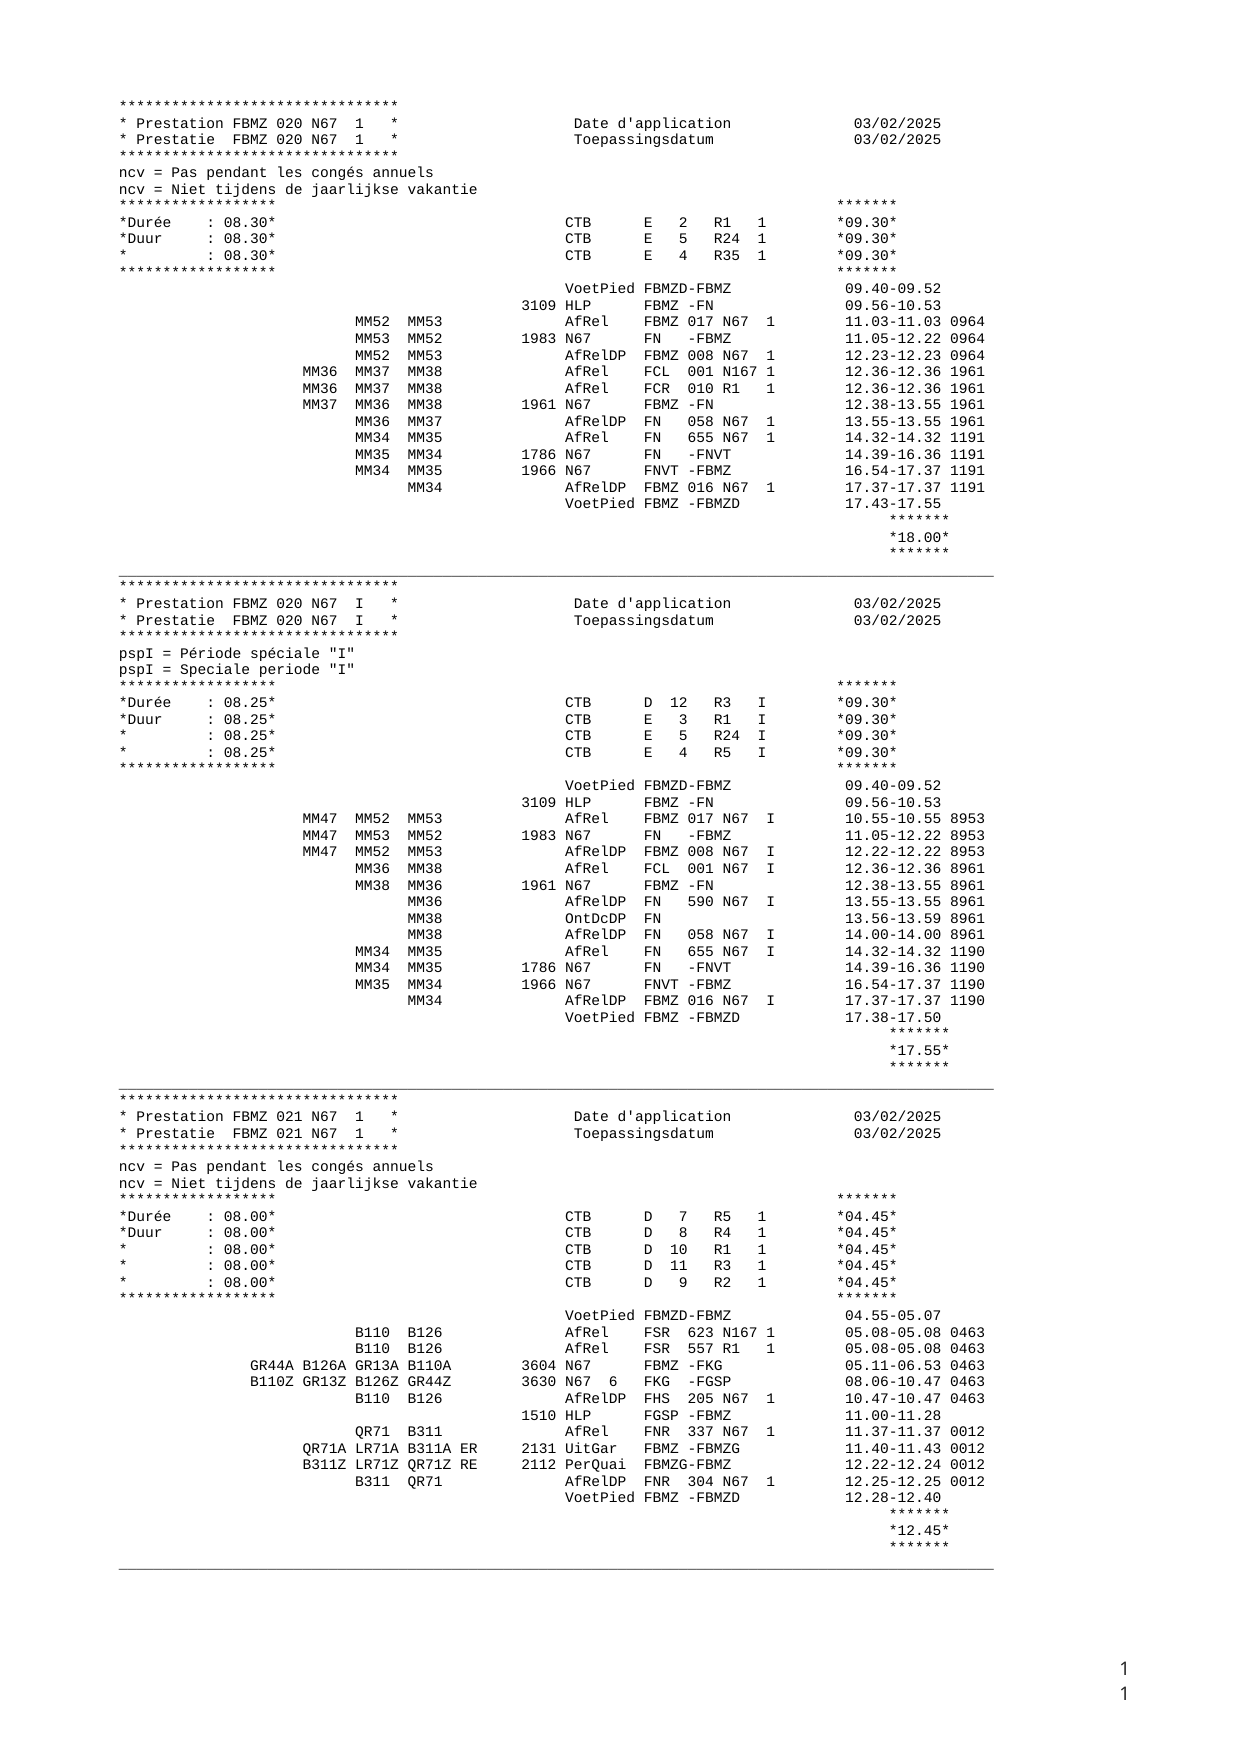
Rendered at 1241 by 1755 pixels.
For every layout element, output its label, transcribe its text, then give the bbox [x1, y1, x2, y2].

text ******************************** * Prestation FBMZ 021 N67 1 * Date d'application 03/02/2025 * Prestatie FBMZ 021 N67 1 * Toepassingsdatum 03/02/2025 ******************************** ncv = Pas pendant les congés annuels ncv = Niet tijdens de jaarlijkse vakantie ****************** ******* *Durée : 08.00* CTB D 7 R5 1 *04.45* *Duur : 08.00* CTB D 8 R4 1 *04.45* * : 08.00* CTB D 10 R1 1 *04.45* * : 08.00* CTB D 11 R3 1 *04.45* * : 08.00* CTB D 9 R2 1 *04.45* ****************** ******* VoetPied FBMZD-FBMZ 04.55-05.07 B110 B126 AfRel FSR 623 N167 1 05.08-05.08 0463 B110 B126 AfRel FSR 557 R1 1 05.08-05.08 0463 GR44A B126A GR13A B110A 3604 N67 FBMZ -FKG 05.11-06.53 0463 B110Z GR13Z B126Z GR44Z 3630 N67 6 FKG -FGSP 08.06-10.47 0463 B110 B126 AfRelDP FHS 205 N67 1 10.47-10.47 0463 1510 HLP FGSP -FBMZ 11.00-11.28 QR71 B311 AfRel FNR 337 N67 1 11.37-11.37 0012 QR71A LR71A B311A ER 2131 UitGar FBMZ -FBMZG 11.40-11.43 0012 B311Z LR71Z QR71Z RE 2112 PerQuai FBMZG-FBMZ 12.22-12.24 0012 B311 QR71 AfRelDP FNR 304 N67 1 12.25-12.25 0012 VoetPied FBMZ -FBMZD 12.28-12.40 ******* *12.45* ******* ____________________________________________________________________________________________________ [119, 1093, 1122, 1573]
text ******************************** * Prestation FBMZ 020 N67 I * Date d'application 03/02/2025 * Prestatie FBMZ 020 N67 I * Toepassingsdatum 03/02/2025 ******************************** pspI = Période spéciale "I" pspI = Speciale periode "I" ****************** ******* *Durée : 08.25* CTB D 12 R3 I *09.30* *Duur : 08.25* CTB E 3 R1 I *09.30* * : 08.25* CTB E 5 R24 I *09.30* * : 08.25* CTB E 4 R5 I *09.30* ****************** ******* VoetPied FBMZD-FBMZ 09.40-09.52 3109 HLP FBMZ -FN 09.56-10.53 MM47 MM52 MM53 AfRel FBMZ 017 N67 I 10.55-10.55 8953 MM47 MM53 MM52 1983 N67 FN -FBMZ 11.05-12.22 8953 MM47 MM52 MM53 AfRelDP FBMZ 008 N67 I 12.22-12.22 8953 MM36 MM38 AfRel FCL 001 N67 I 12.36-12.36 8961 MM38 MM36 1961 N67 FBMZ -FN 12.38-13.55 8961 MM36 AfRelDP FN 590 N67 I 13.55-13.55 8961 MM38 OntDcDP FN 13.56-13.59 8961 MM38 AfRelDP FN 058 N67 I 14.00-14.00 8961 MM34 MM35 AfRel FN 655 N67 I 14.32-14.32 1190 MM34 MM35 1786 N67 FN -FNVT 14.39-16.36 1190 MM35 MM34 1966 N67 FNVT -FBMZ 16.54-17.37 1190 MM34 AfRelDP FBMZ 016 N67 I 17.37-17.37 1190 VoetPied FBMZ -FBMZD 17.38-17.50 ******* *17.55* ******* ____________________________________________________________________________________________________ [119, 579, 1122, 1093]
text ******************************** * Prestation FBMZ 020 N67 1 * Date d'application 03/02/2025 * Prestatie FBMZ 020 N67 1 * Toepassingsdatum 03/02/2025 ******************************** ncv = Pas pendant les congés annuels ncv = Niet tijdens de jaarlijkse vakantie ****************** ******* *Durée : 08.30* CTB E 2 R1 1 *09.30* *Duur : 08.30* CTB E 5 R24 1 *09.30* * : 08.30* CTB E 4 R35 1 *09.30* ****************** ******* VoetPied FBMZD-FBMZ 09.40-09.52 3109 HLP FBMZ -FN 09.56-10.53 MM52 MM53 AfRel FBMZ 017 N67 1 11.03-11.03 0964 MM53 MM52 1983 N67 FN -FBMZ 11.05-12.22 0964 MM52 MM53 AfRelDP FBMZ 008 N67 1 12.23-12.23 0964 MM36 MM37 MM38 AfRel FCL 001 N167 1 12.36-12.36 1961 MM36 MM37 MM38 AfRel FCR 010 R1 1 12.36-12.36 1961 MM37 MM36 MM38 1961 N67 FBMZ -FN 12.38-13.55 1961 MM36 MM37 AfRelDP FN 058 N67 1 13.55-13.55 1961 MM34 MM35 AfRel FN 655 N67 1 14.32-14.32 1191 MM35 MM34 1786 N67 FN -FNVT 14.39-16.36 1191 MM34 MM35 1966 N67 FNVT -FBMZ 16.54-17.37 1191 MM34 AfRelDP FBMZ 016 N67 1 17.37-17.37 1191 VoetPied FBMZ -FBMZD 17.43-17.55 ******* *18.00* ******* ____________________________________________________________________________________________________ [119, 99, 1122, 579]
